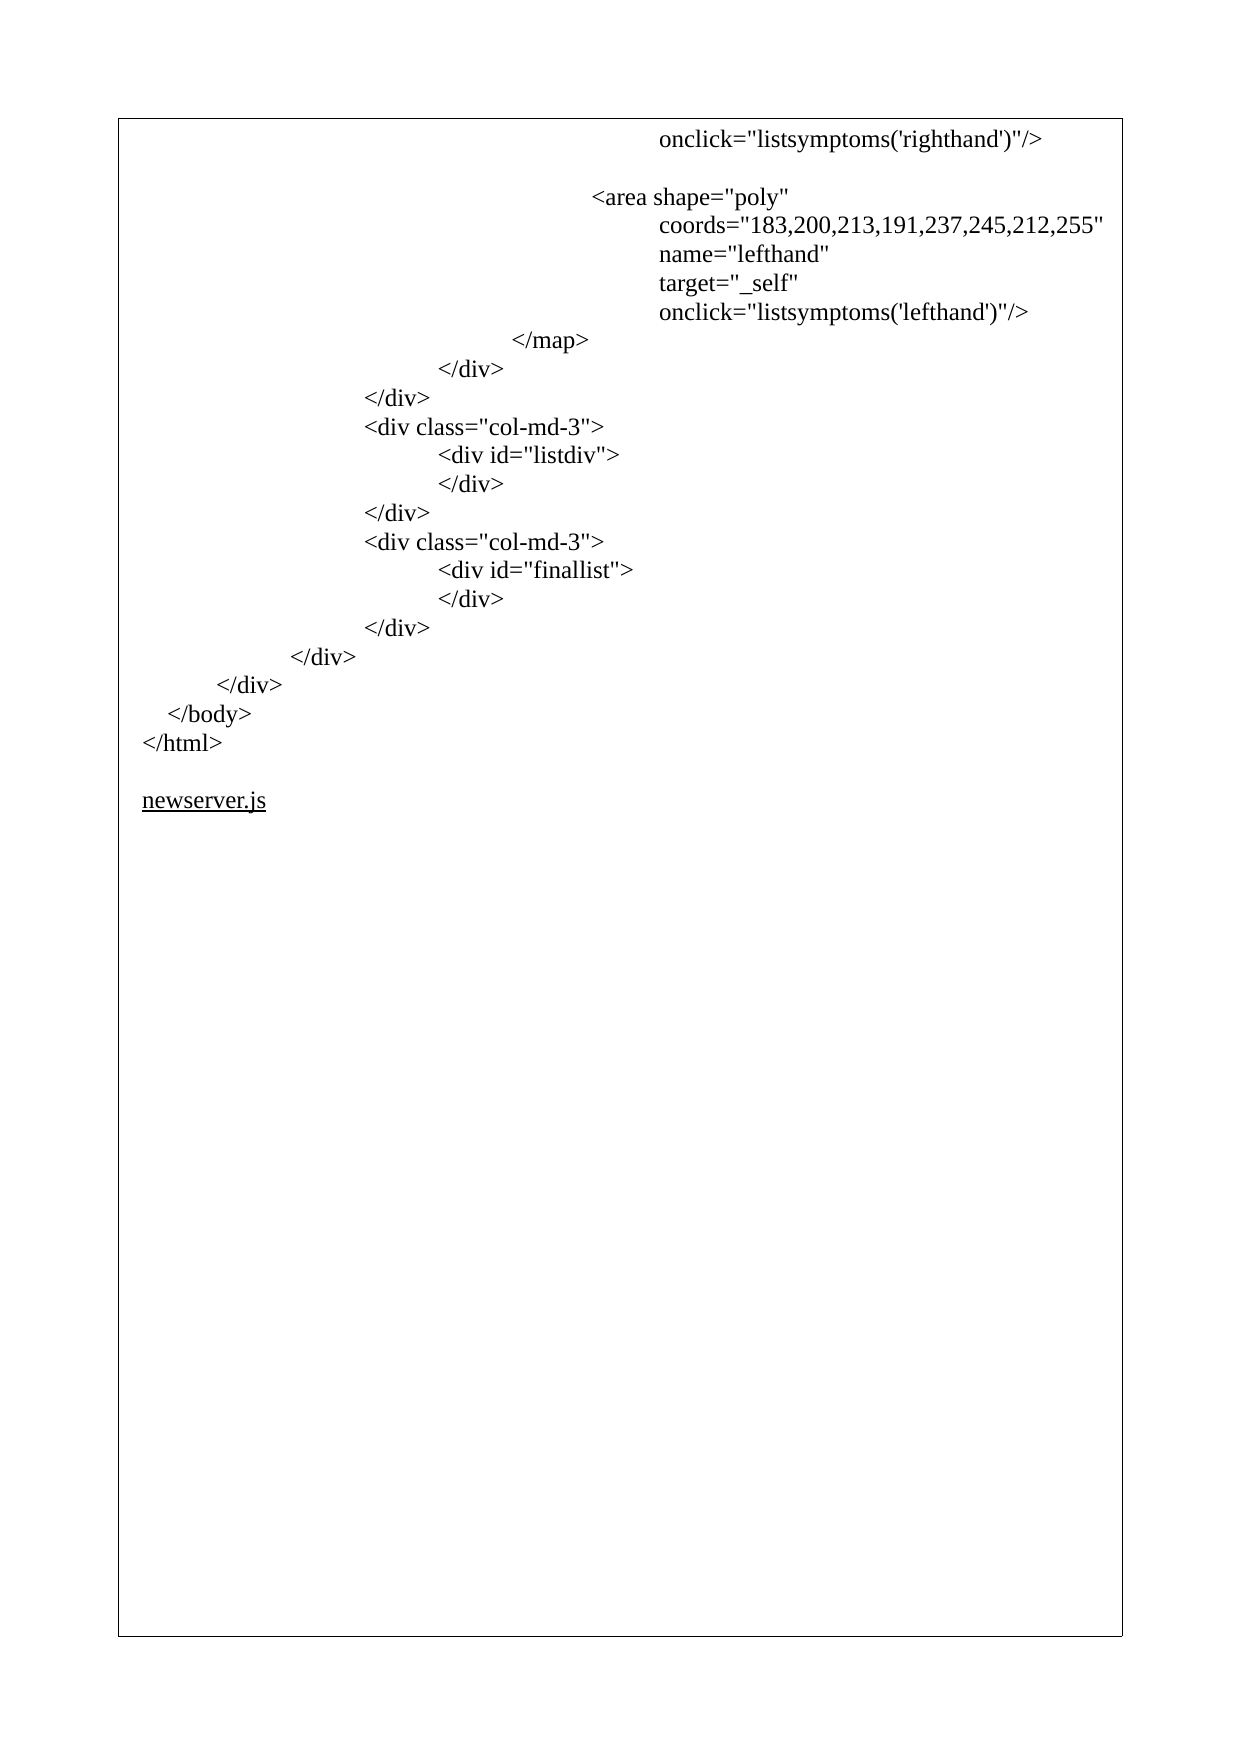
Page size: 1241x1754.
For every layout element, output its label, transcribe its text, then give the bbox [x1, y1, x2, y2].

text <div id="listdiv"> [142, 440, 1116, 469]
text onclick="listsymptoms('righthand')"/> [142, 124, 1116, 153]
text onclick="listsymptoms('lefthand')"/> [142, 297, 1116, 325]
text </div> [142, 354, 1116, 383]
text </div> [142, 584, 1116, 613]
text <div id="finallist"> [142, 555, 1116, 584]
text </body> [142, 699, 1116, 728]
text </div> [142, 383, 1116, 412]
text <div class="col-md-3"> [142, 527, 1116, 555]
text name="lefthand" [142, 239, 1116, 268]
text </div> [142, 613, 1116, 642]
text coords="183,200,213,191,237,245,212,255" [142, 210, 1116, 239]
text </div> [142, 498, 1116, 527]
text </html> [142, 728, 1116, 757]
text </div> [142, 670, 1116, 699]
text </map> [142, 325, 1116, 354]
text target="_self" [142, 268, 1116, 297]
text </div> [142, 469, 1116, 498]
text <div class="col-md-3"> [142, 412, 1116, 440]
text <area shape="poly" [142, 182, 1116, 210]
text newserver.js [142, 785, 1116, 814]
text </div> [142, 642, 1116, 670]
